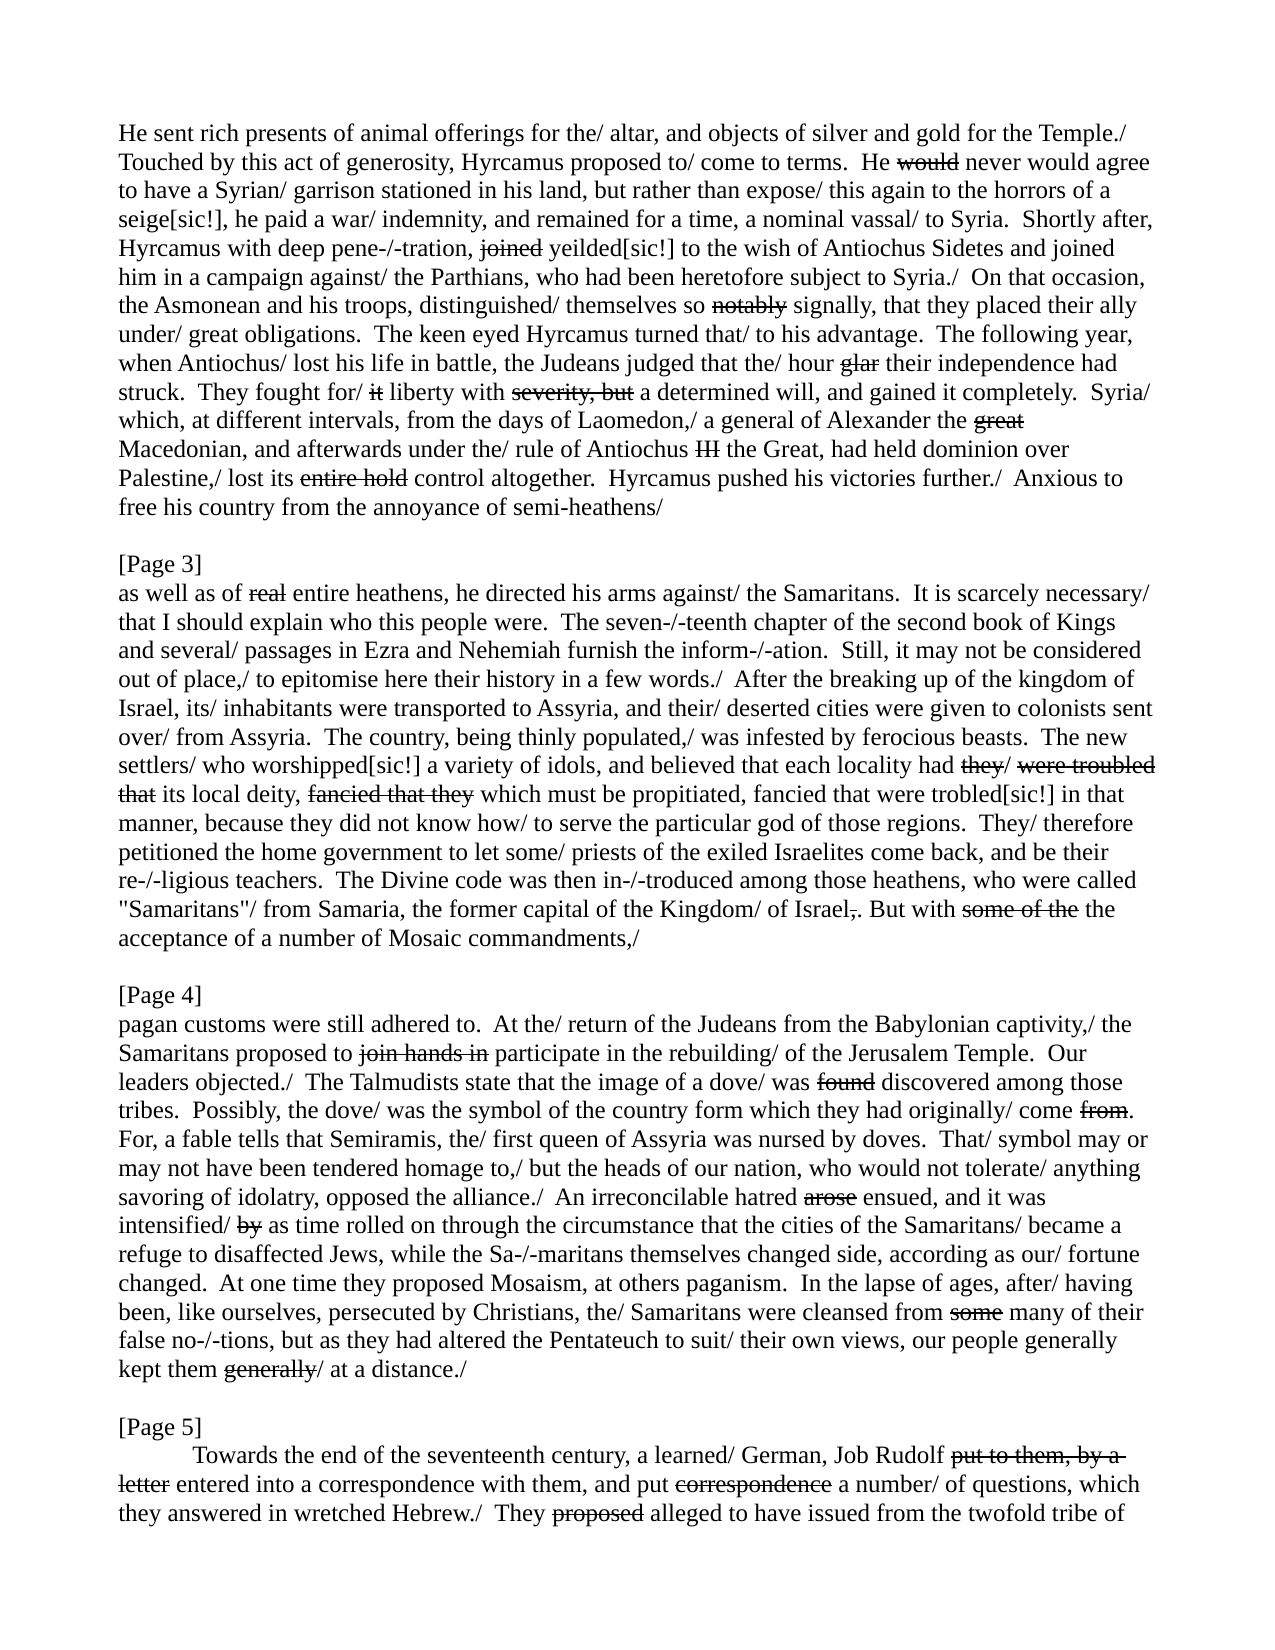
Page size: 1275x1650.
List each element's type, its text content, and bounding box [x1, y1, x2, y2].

text He sent rich presents of animal offerings for the/ altar, and objects of silver and gold for the Temple./ Touched by this act of generosity, Hyrcamus proposed to/ come to terms. He would never would agree to have a Syrian/ garrison stationed in his land, but rather than expose/ this again to the horrors of a seige[sic!], he paid a war/ indemnity, and remained for a time, a nominal vassal/ to Syria. Shortly after, Hyrcamus with deep pene-/-tration, joined yeilded[sic!] to the wish of Antiochus Sidetes and joined him in a campaign against/ the Parthians, who had been heretofore subject to Syria./ On that occasion, the Asmonean and his troops, distinguished/ themselves so notably signally, that they placed their ally under/ great obligations. The keen eyed Hyrcamus turned that/ to his advantage. The following year, when Antiochus/ lost his life in battle, the Judeans judged that the/ hour glar their independence had struck. They fought for/ it liberty with severity, but a determined will, and gained it completely. Syria/ which, at different intervals, from the days of Laomedon,/ a general of Alexander the great Macedonian, and afterwards under the/ rule of Antiochus III the Great, had held dominion over Palestine,/ lost its entire hold control altogether. Hyrcamus pushed his victories further./ Anxious to free his country from the annoyance of semi-heathens/ [118, 118, 1157, 521]
text as well as of real entire heathens, he directed his arms against/ the Samaritans. It is scarcely necessary/ that I should explain who this people were. The seven-/-teenth chapter of the second book of Kings and several/ passages in Ezra and Nehemiah furnish the inform-/-ation. Still, it may not be considered out of place,/ to epitomise here their history in a few words./ After the breaking up of the kingdom of Israel, its/ inhabitants were transported to Assyria, and their/ deserted cities were given to colonists sent over/ from Assyria. The country, being thinly populated,/ was infested by ferocious beasts. The new settlers/ who worshipped[sic!] a variety of idols, and believed that each locality had they/ were troubled that its local deity, fancied that they which must be propitiated, fancied that were trobled[sic!] in that manner, because they did not know how/ to serve the particular god of those regions. They/ therefore petitioned the home government to let some/ priests of the exiled Israelites come back, and be their re-/-ligious teachers. The Divine code was then in-/-troduced among those heathens, who were called "Samaritans"/ from Samaria, the former capital of the Kingdom/ of Israel,. But with some of the the acceptance of a number of Mosaic commandments,/ [118, 578, 1157, 952]
text [Page 5] [118, 1412, 1157, 1441]
text [Page 4] [118, 981, 1157, 1009]
text [Page 3] [118, 549, 1157, 578]
text Towards the end of the seventeenth century, a learned/ German, Job Rudolf put to them, by a letter entered into a correspondence with them, and put correspondence a number/ of questions, which they answered in wretched Hebrew./ They proposed alleged to have issued from the twofold tribe of [118, 1441, 1157, 1527]
text pagan customs were still adhered to. At the/ return of the Judeans from the Babylonian captivity,/ the Samaritans proposed to join hands in participate in the rebuilding/ of the Jerusalem Temple. Our leaders objected./ The Talmudists state that the image of a dove/ was found discovered among those tribes. Possibly, the dove/ was the symbol of the country form which they had originally/ come from. For, a fable tells that Semiramis, the/ first queen of Assyria was nursed by doves. That/ symbol may or may not have been tendered homage to,/ but the heads of our nation, who would not tolerate/ anything savoring of idolatry, opposed the alliance./ An irreconcilable hatred arose ensued, and it was intensified/ by as time rolled on through the circumstance that the cities of the Samaritans/ became a refuge to disaffected Jews, while the Sa-/-maritans themselves changed side, according as our/ fortune changed. At one time they proposed Mosaism, at others paganism. In the lapse of ages, after/ having been, like ourselves, persecuted by Christians, the/ Samaritans were cleansed from some many of their false no-/-tions, but as they had altered the Pentateuch to suit/ their own views, our people generally kept them generally/ at a distance./ [118, 1009, 1157, 1383]
